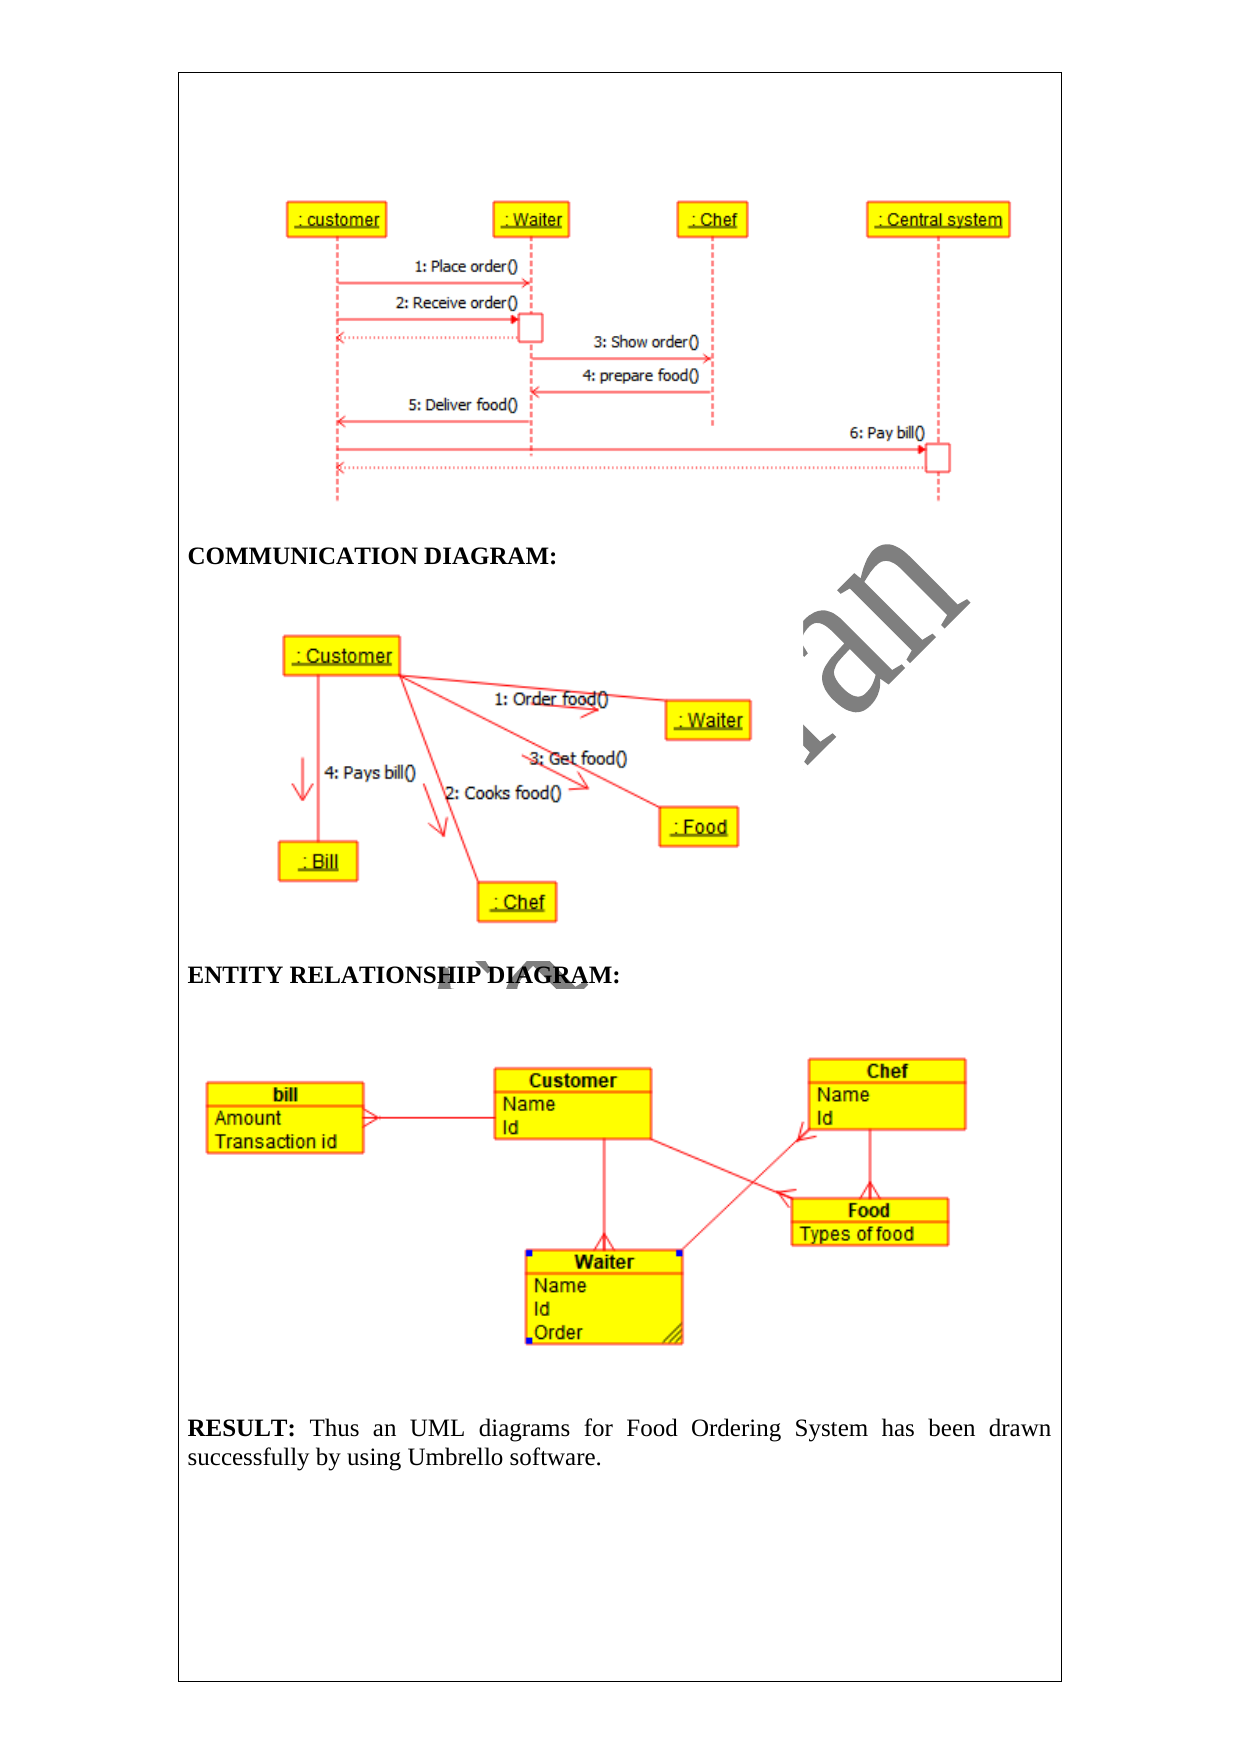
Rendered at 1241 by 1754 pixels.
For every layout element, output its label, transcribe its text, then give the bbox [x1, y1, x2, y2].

picture [187, 570, 804, 961]
text ENTITY RELATIONSHIP DIAGRAM: [187, 961, 1053, 989]
picture [187, 989, 1022, 1413]
text RESULT: Thus an UML diagrams for Food Ordering System has been drawn successfully by using Umbrello software. [187, 1413, 1053, 1470]
picture [187, 150, 1053, 542]
text COMMUNICATION DIAGRAM: [187, 542, 1053, 570]
